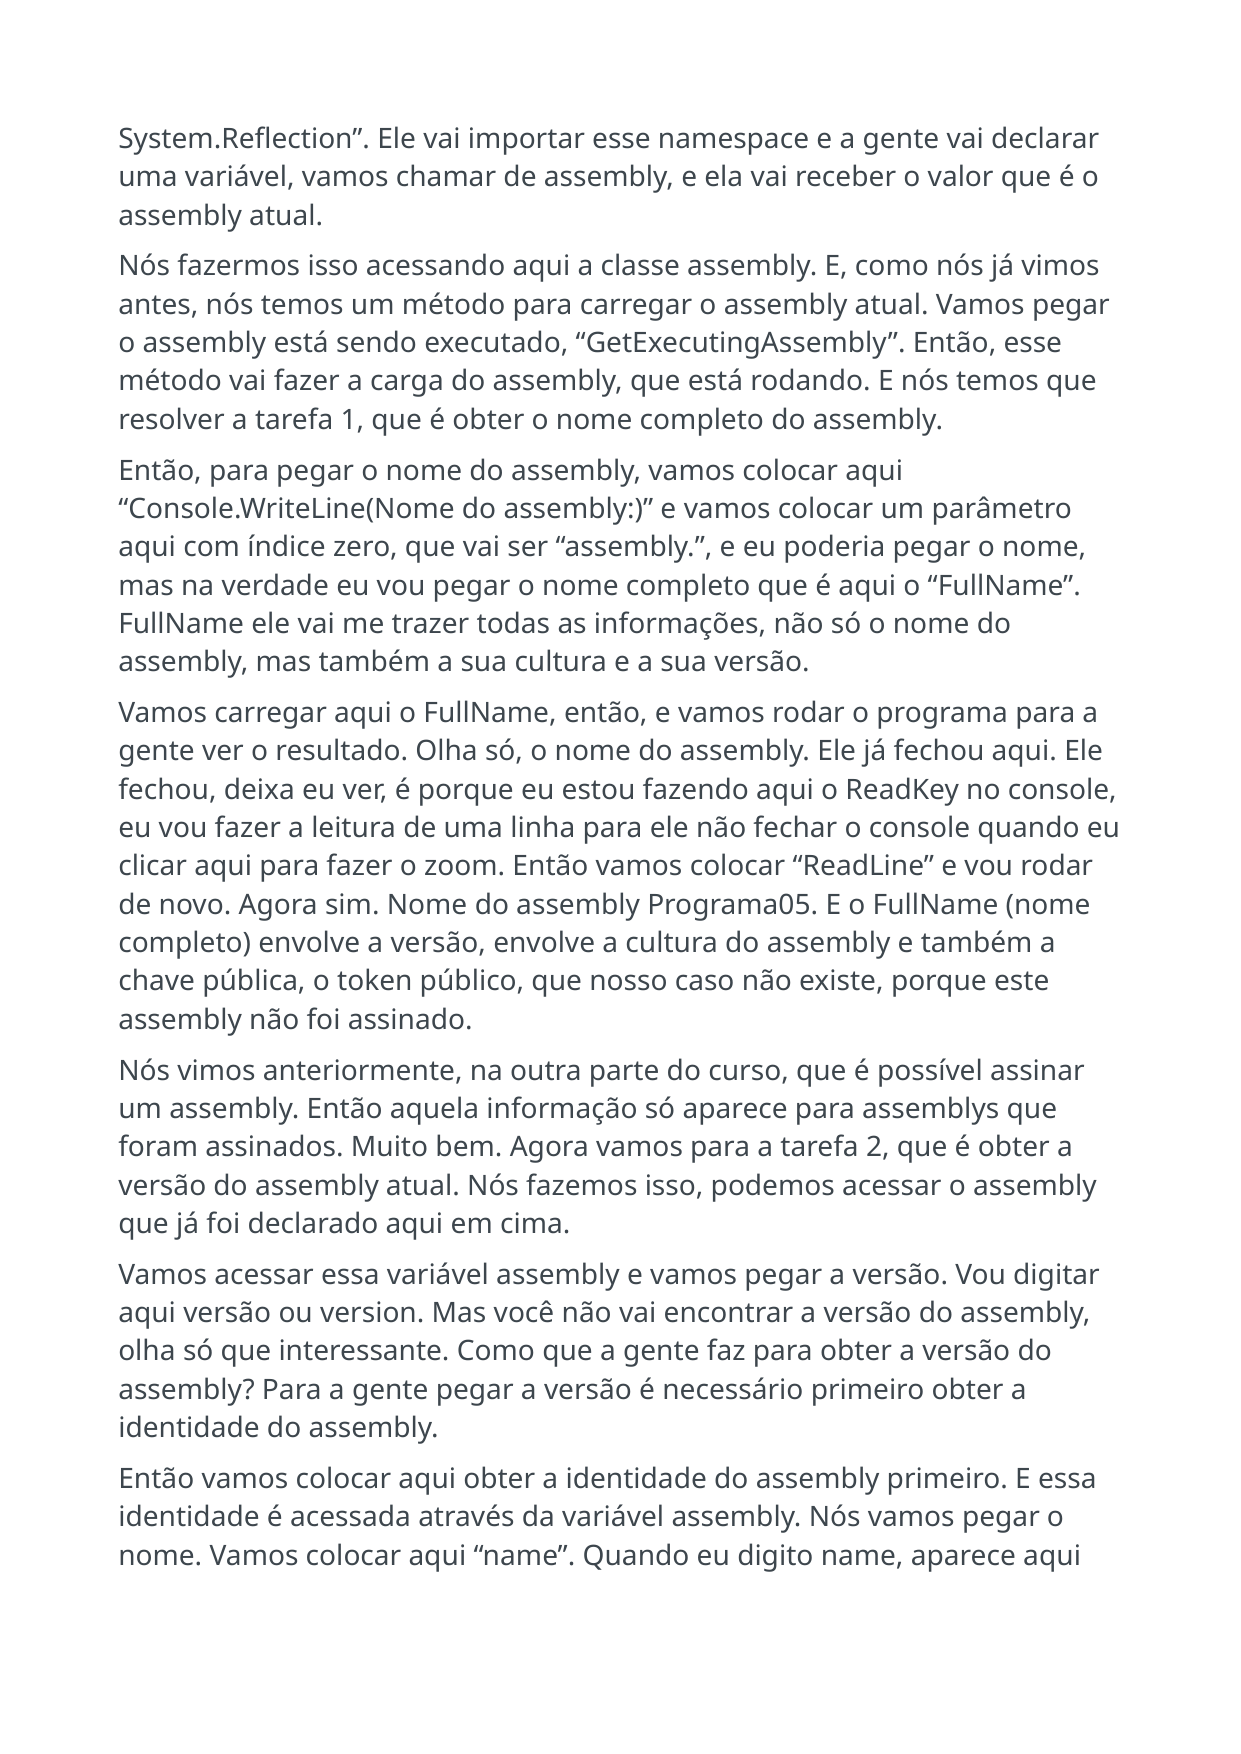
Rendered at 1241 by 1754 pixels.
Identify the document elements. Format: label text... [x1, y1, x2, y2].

text Vamos acessar essa variável assembly e vamos pegar a versão. Vou digitar aqui versão ou version. Mas você não vai encontrar a versão do assembly, olha só que interessante. Como que a gente faz para obter a versão do assembly? Para a gente pegar a versão é necessário primeiro obter a identidade do assembly. [118, 1254, 1122, 1446]
text Nós vimos anteriormente, na outra parte do curso, que é possível assinar um assembly. Então aquela informação só aparece para assemblys que foram assinados. Muito bem. Agora vamos para a tarefa 2, que é obter a versão do assembly atual. Nós fazemos isso, podemos acessar o assembly que já foi declarado aqui em cima. [118, 1050, 1122, 1241]
text Nós fazermos isso acessando aqui a classe assembly. E, como nós já vimos antes, nós temos um método para carregar o assembly atual. Vamos pegar o assembly está sendo executado, “GetExecutingAssembly”. Então, esse método vai fazer a carga do assembly, que está rodando. E nós temos que resolver a tarefa 1, que é obter o nome completo do assembly. [118, 246, 1122, 437]
text Então vamos colocar aqui obter a identidade do assembly primeiro. E essa identidade é acessada através da variável assembly. Nós vamos pegar o nome. Vamos colocar aqui “name”. Quando eu digito name, aparece aqui [118, 1458, 1122, 1573]
text Vamos carregar aqui o FullName, então, e vamos rodar o programa para a gente ver o resultado. Olha só, o nome do assembly. Ele já fechou aqui. Ele fechou, deixa eu ver, é porque eu estou fazendo aqui o ReadKey no console, eu vou fazer a leitura de uma linha para ele não fechar o console quando eu clicar aqui para fazer o zoom. Então vamos colocar “ReadLine” e vou rodar de novo. Agora sim. Nome do assembly Programa05. E o FullName (nome completo) envolve a versão, envolve a cultura do assembly e também a chave pública, o token público, que nosso caso não existe, porque este assembly não foi assinado. [118, 692, 1122, 1037]
text Então, para pegar o nome do assembly, vamos colocar aqui “Console.WriteLine(Nome do assembly:)” e vamos colocar um parâmetro aqui com índice zero, que vai ser “assembly.”, e eu poderia pegar o nome, mas na verdade eu vou pegar o nome completo que é aqui o “FullName”. FullName ele vai me trazer todas as informações, não só o nome do assembly, mas também a sua cultura e a sua versão. [118, 450, 1122, 680]
text System.Reflection”. Ele vai importar esse namespace e a gente vai declarar uma variável, vamos chamar de assembly, e ela vai receber o valor que é o assembly atual. [118, 118, 1122, 233]
